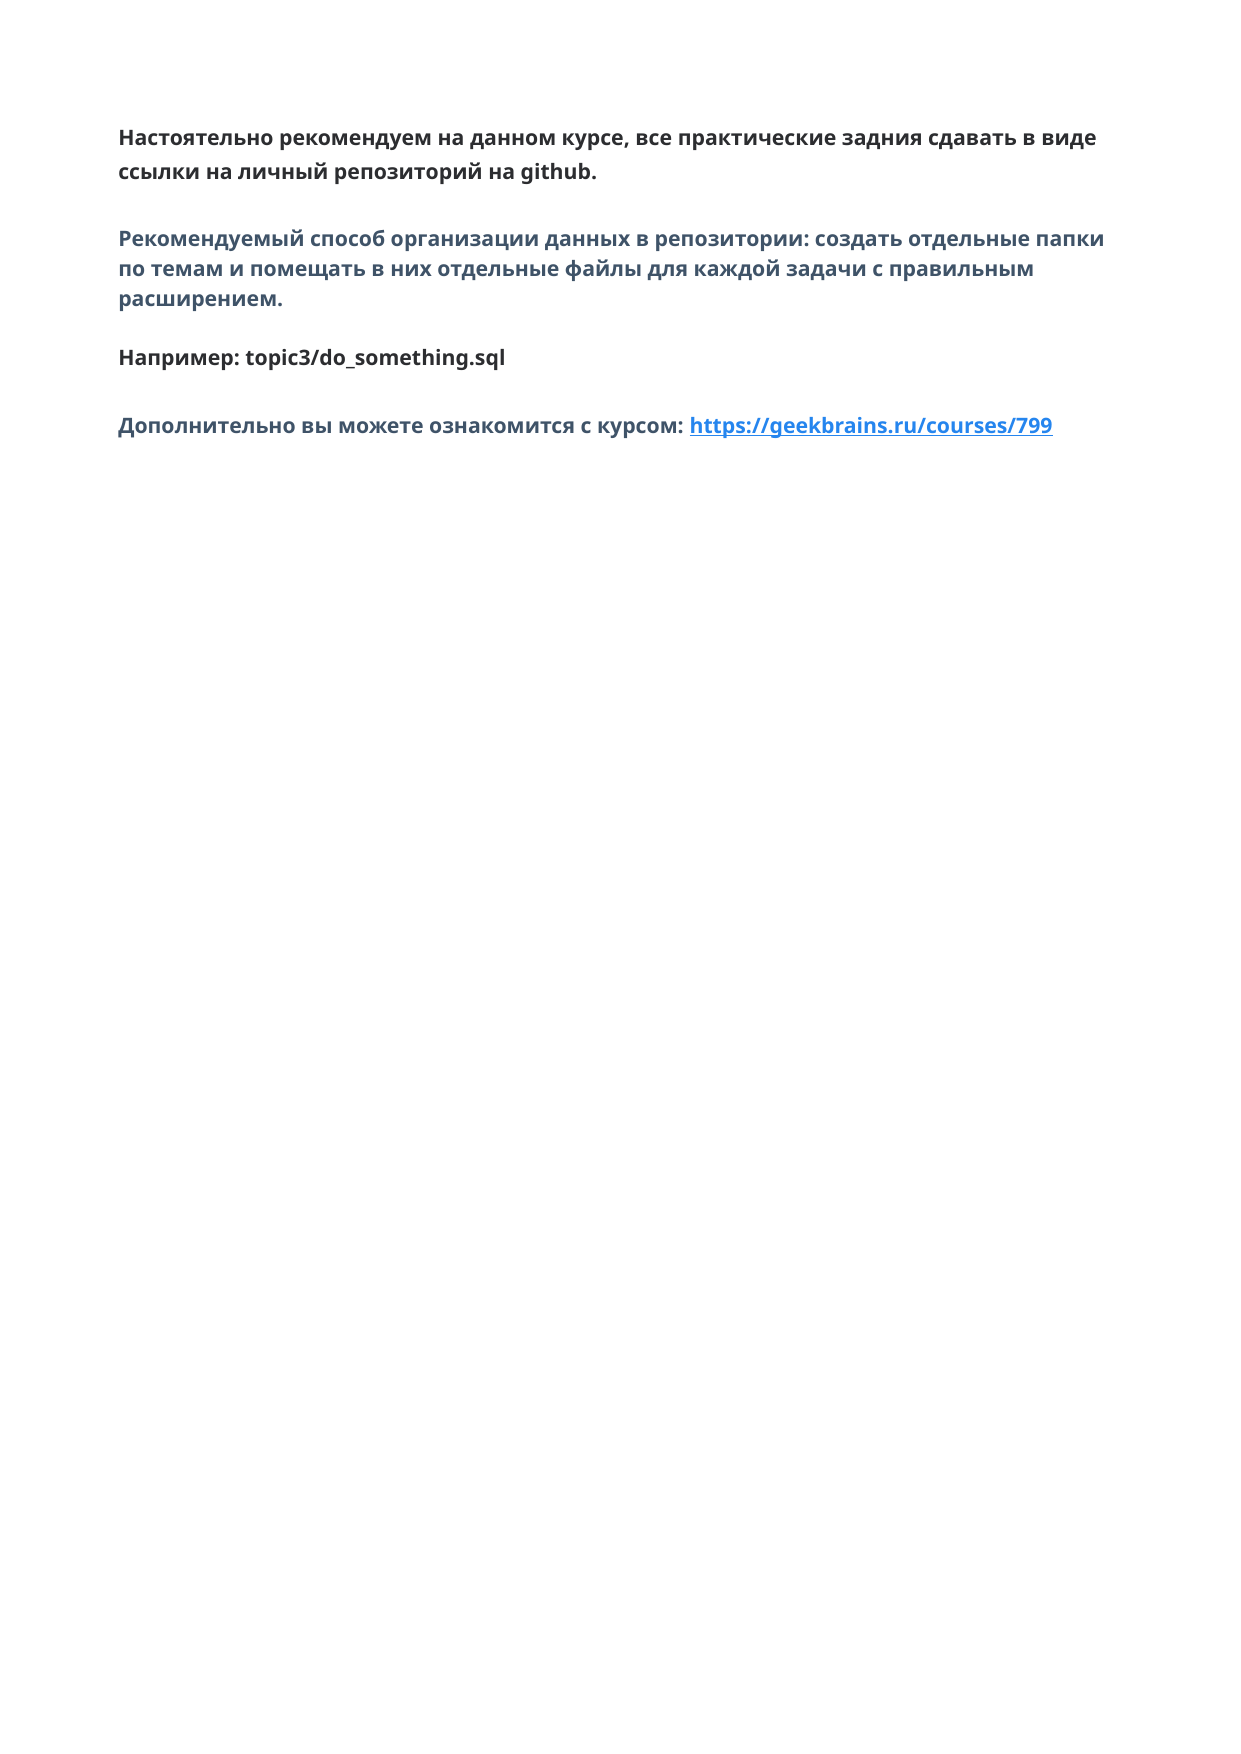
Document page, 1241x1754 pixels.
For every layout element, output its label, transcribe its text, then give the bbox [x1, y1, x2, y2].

subtitle Дополнительно вы можете ознакомится с курсом: https://geekbrains.ru/courses/799 [118, 409, 1122, 439]
subtitle Рекомендуемый способ организации данных в репозитории: создать отдельные папки по темам и помещать в них отдельные файлы для каждой задачи с правильным расширением. [118, 223, 1122, 313]
subtitle Например: topic3/do_something.sql [118, 338, 1122, 372]
subtitle Настоятельно рекомендуем на данном курсе, все практические задния сдавать в виде ссылки на личный репозиторий на github. [118, 118, 1122, 186]
